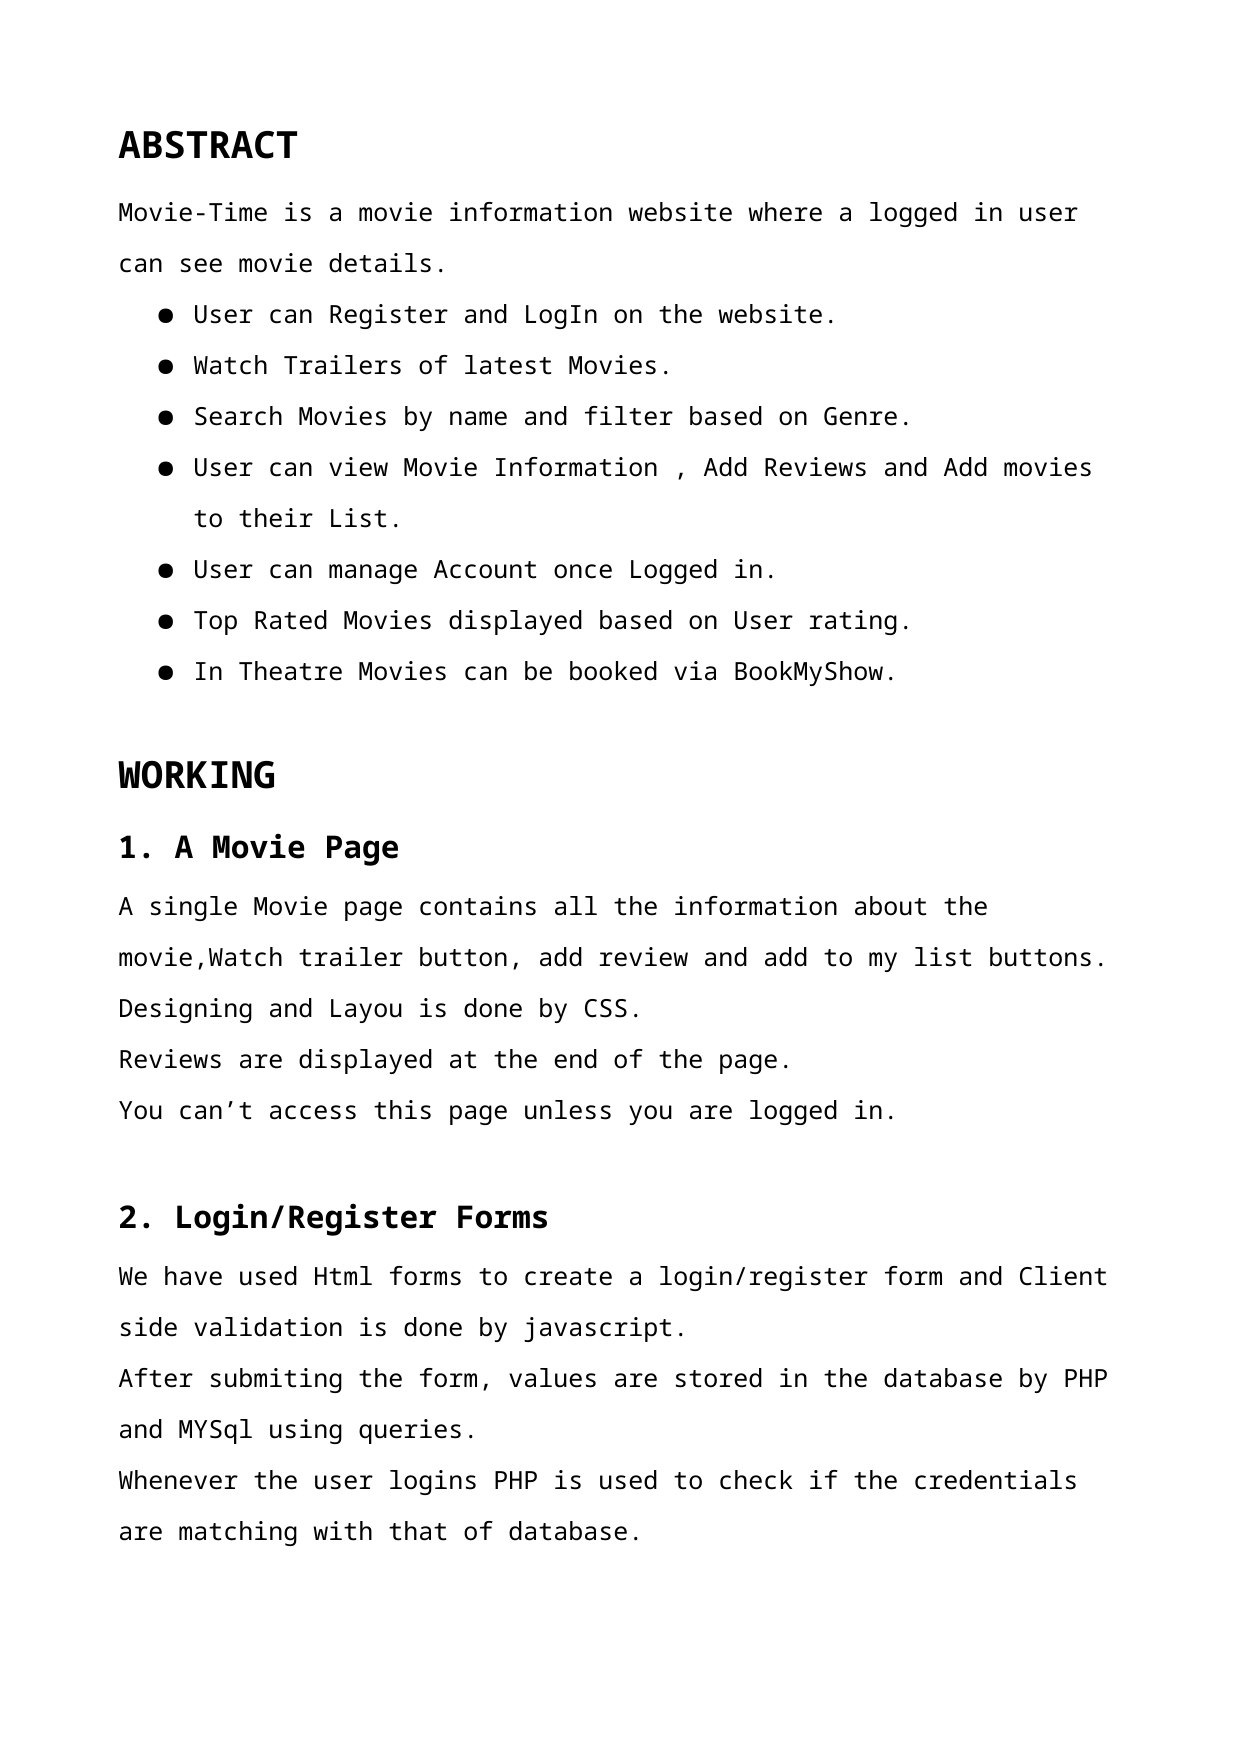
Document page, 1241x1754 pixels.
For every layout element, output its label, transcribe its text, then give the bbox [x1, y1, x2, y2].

text WORKING [118, 748, 1122, 799]
list In Theatre Movies can be booked via BookMyShow. [156, 654, 1122, 688]
list Top Rated Movies displayed based on User rating. [156, 603, 1122, 637]
text You can’t access this page unless you are logged in. [118, 1093, 1122, 1127]
text Whenever the user logins PHP is used to check if the credentials are matching with that of database. [118, 1463, 1122, 1548]
text 2. Login/Register Forms [118, 1195, 1122, 1237]
list User can view Movie Information , Add Reviews and Add movies to their List. [156, 450, 1122, 535]
text Designing and Layou is done by CSS. [118, 991, 1122, 1025]
text 1. A Movie Page [118, 825, 1122, 867]
text ABSTRACT [118, 118, 1122, 169]
text A single Movie page contains all the information about the movie,Watch trailer button, add review and add to my list buttons. [118, 889, 1122, 974]
list Watch Trailers of latest Movies. [156, 348, 1122, 382]
list User can manage Account once Logged in. [156, 552, 1122, 586]
text We have used Html forms to create a login/register form and Client side validation is done by javascript. [118, 1259, 1122, 1344]
list Search Movies by name and filter based on Genre. [156, 399, 1122, 433]
list User can Register and LogIn on the website. [156, 297, 1122, 331]
text Reviews are displayed at the end of the page. [118, 1042, 1122, 1076]
text After submiting the form, values are stored in the database by PHP and MYSql using queries. [118, 1361, 1122, 1446]
text Movie-Time is a movie information website where a logged in user can see movie details. [118, 195, 1122, 280]
